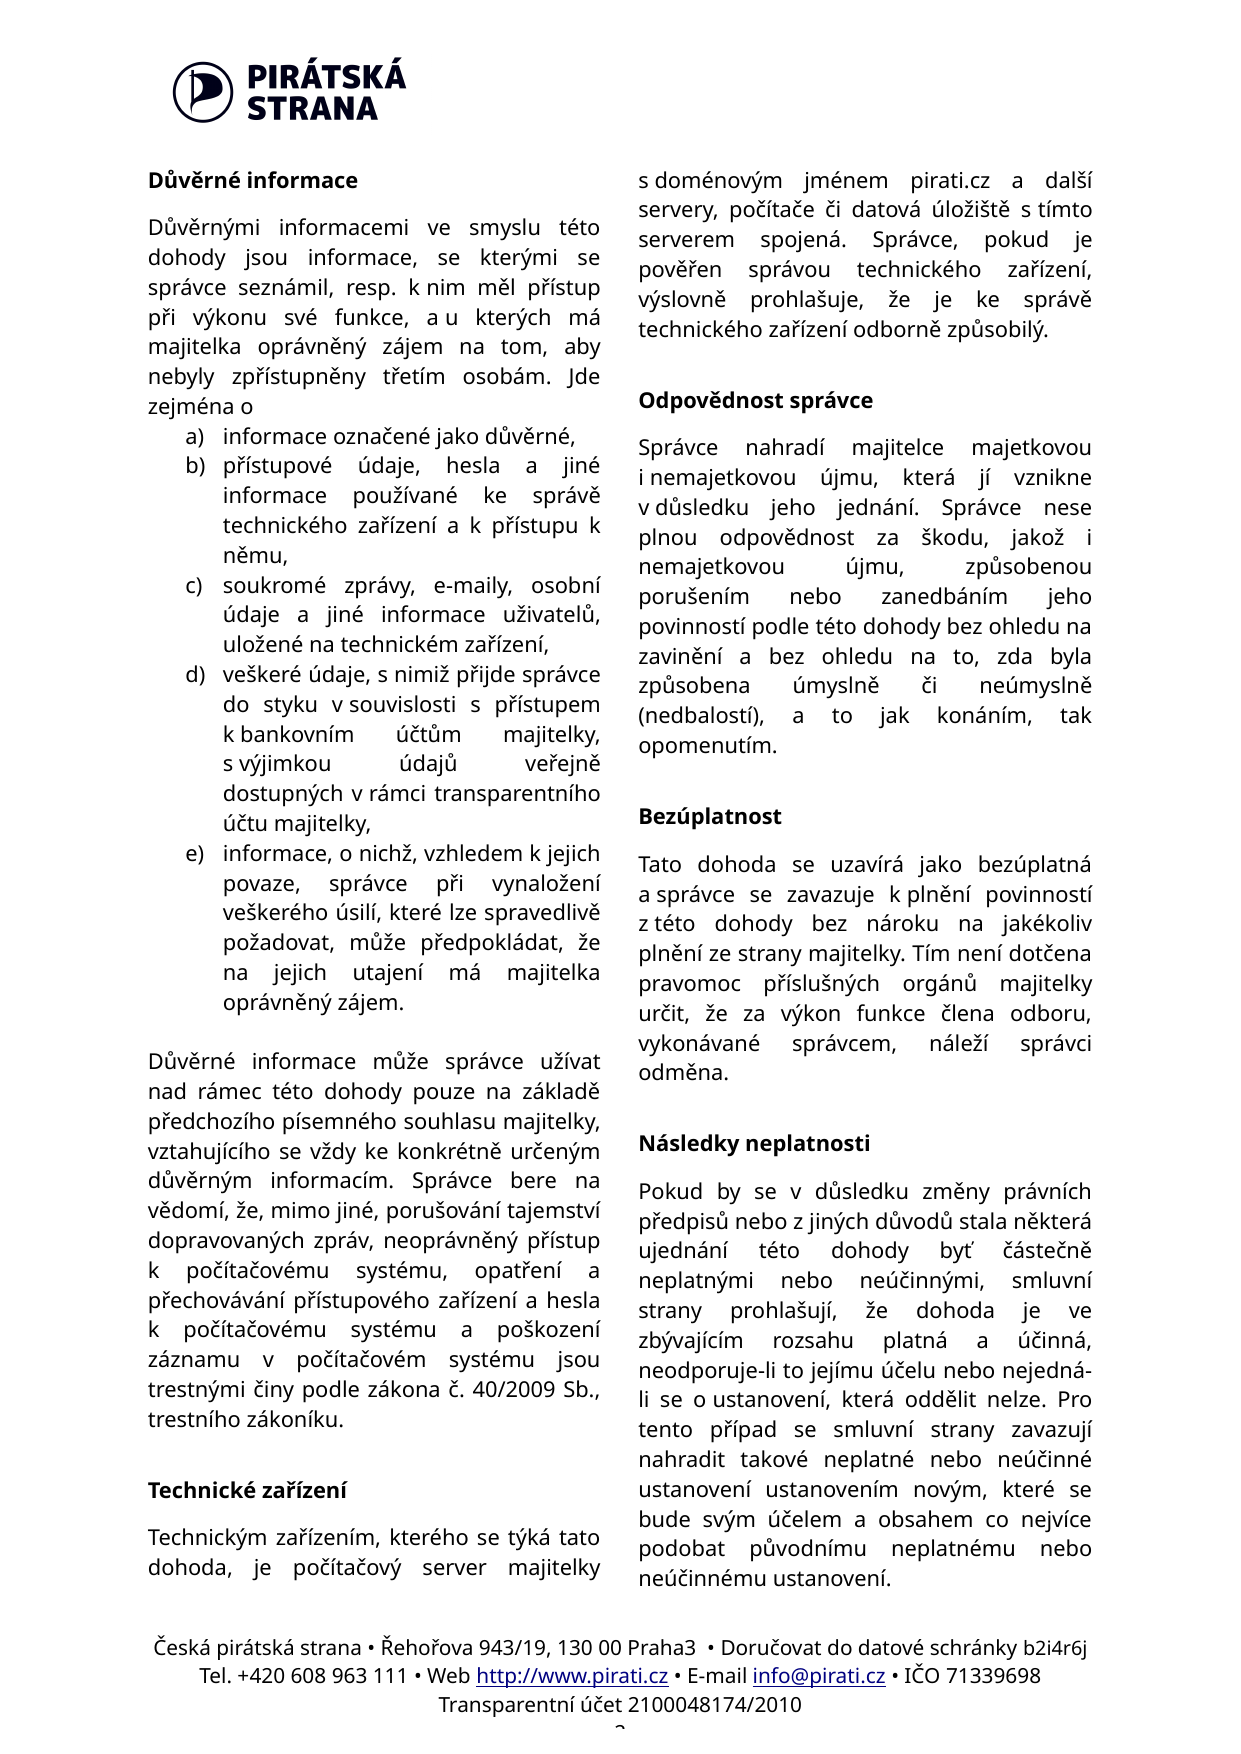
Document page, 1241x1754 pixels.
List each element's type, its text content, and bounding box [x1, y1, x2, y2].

text Technickým zařízením, kterého se týká tato dohoda, je počítačový server majitelky [148, 1522, 601, 1582]
list informace označené jako důvěrné, [185, 421, 601, 450]
list přístupové údaje, hesla a jiné informace používané ke správě technického zařízení a k přístupu k němu, [185, 450, 601, 569]
text Pokud by se v důsledku změny právních předpisů nebo z jiných důvodů stala některá ujednání této dohody byť částečně neplatnými nebo neúčinnými, smluvní strany prohlašují, že dohoda je ve zbývajícím rozsahu platná a účinná, neodporuje-li to jejímu účelu nebo nejedná-li se o ustanovení, která oddělit nelze. Pro tento případ se smluvní strany zavazují nahradit takové neplatné nebo neúčinné ustanovení ustanovením novým, které se bude svým účelem a obsahem co nejvíce podobat původnímu neplatnému nebo neúčinnému ustanovení. [638, 1176, 1093, 1593]
text s doménovým jménem pirati.cz a další servery, počítače či datová úložiště s tímto serverem spojená. Správce, pokud je pověřen správou technického zařízení, výslovně prohlašuje, že je ke správě technického zařízení odborně způsobilý. [638, 164, 1093, 343]
subtitle Důvěrné informace [148, 164, 601, 194]
list soukromé zprávy, e-maily, osobní údaje a jiné informace uživatelů, uložené na technickém zařízení, [185, 569, 601, 659]
text Důvěrné informace může správce užívat nad rámec této dohody pouze na základě předchozího písemného souhlasu majitelky, vztahujícího se vždy ke konkrétně určeným důvěrným informacím. Správce bere na vědomí, že, mimo jiné, porušování tajemství dopravovaných zpráv, neoprávněný přístup k počítačovému systému, opatření a přechovávání přístupového zařízení a hesla k počítačovému systému a poškození záznamu v počítačovém systému jsou trestnými činy podle zákona č. 40/2009 Sb., trestního zákoníku. [148, 1046, 601, 1433]
subtitle Bezúplatnost [638, 801, 1093, 831]
picture [147, 39, 432, 146]
list informace, o nichž, vzhledem k jejich povaze, správce při vynaložení veškerého úsilí, které lze spravedlivě požadovat, může předpokládat, že na jejich utajení má majitelka oprávněný zájem. [185, 838, 601, 1016]
text Tato dohoda se uzavírá jako bezúplatná a správce se zavazuje k plnění povinností z této dohody bez nároku na jakékoliv plnění ze strany majitelky. Tím není dotčena pravomoc příslušných orgánů majitelky určit, že za výkon funkce člena odboru, vykonávané správcem, náleží správci odměna. [638, 849, 1093, 1087]
subtitle Technické zařízení [148, 1475, 601, 1505]
subtitle Následky neplatnosti [638, 1128, 1093, 1158]
subtitle Odpovědnost správce [638, 385, 1093, 414]
text Důvěrnými informacemi ve smyslu této dohody jsou informace, se kterými se správce seznámil, resp. k nim měl přístup při výkonu své funkce, a u kterých má majitelka oprávněný zájem na tom, aby nebyly zpřístupněny třetím osobám. Jde zejména o [148, 212, 601, 421]
list veškeré údaje, s nimiž přijde správce do styku v souvislosti s přístupem k bankovním účtům majitelky, s výjimkou údajů veřejně dostupných v rámci transparentního účtu majitelky, [185, 659, 601, 838]
text Správce nahradí majitelce majetkovou i nemajetkovou újmu, která jí vznikne v důsledku jeho jednání. Správce nese plnou odpovědnost za škodu, jakož i nemajetkovou újmu, způsobenou porušením nebo zanedbáním jeho povinností podle této dohody bez ohledu na zavinění a bez ohledu na to, zda byla způsobena úmyslně či neúmyslně (nedbalostí), a to jak konáním, tak opomenutím. [638, 432, 1093, 760]
